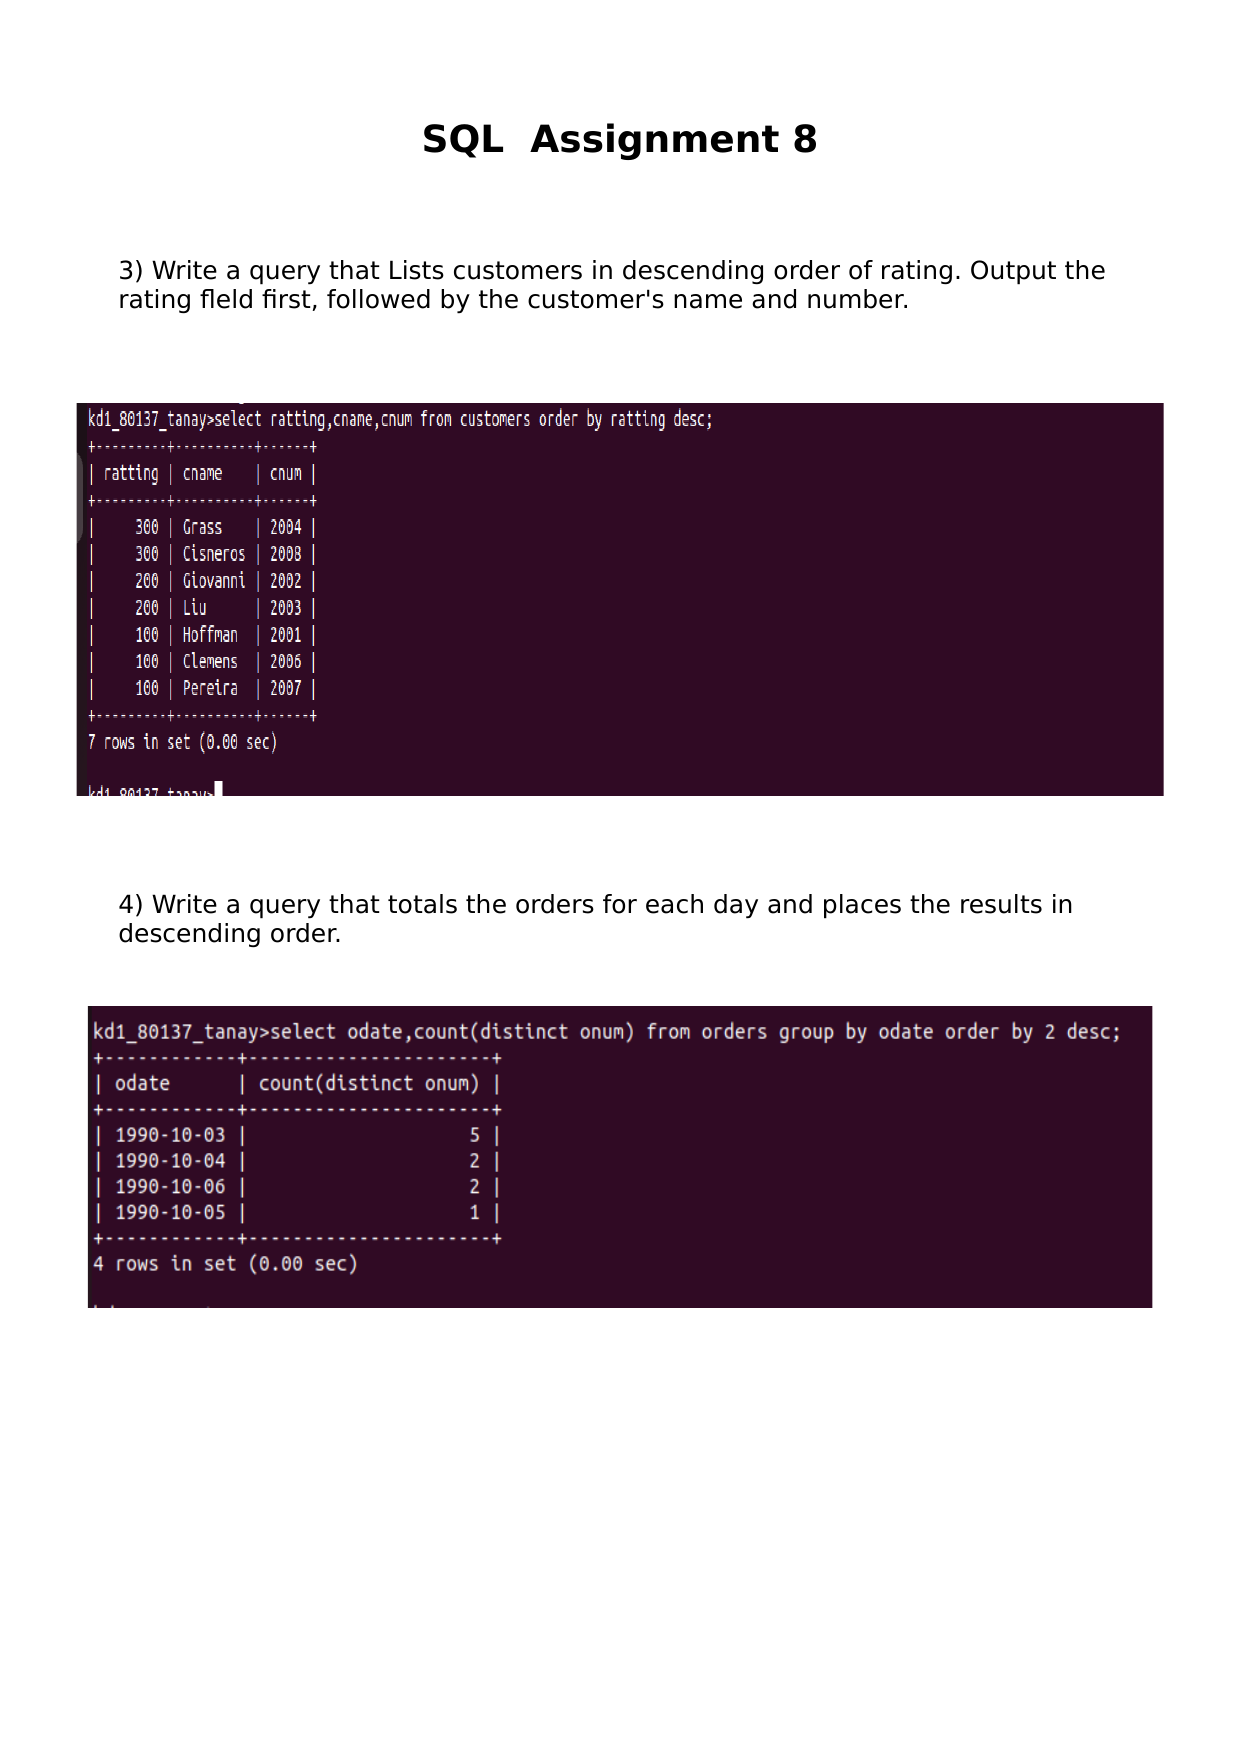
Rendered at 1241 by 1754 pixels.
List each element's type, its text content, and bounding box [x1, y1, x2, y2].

text 3) Write a query that Lists customers in descending order of rating. Output the rating fleld first, followed by the customer's name and number. [118, 256, 1122, 315]
picture [87, 1006, 1153, 1308]
text 4) Write a query that totals the orders for each day and places the results in descending order. [118, 890, 1122, 948]
picture [76, 403, 1164, 796]
